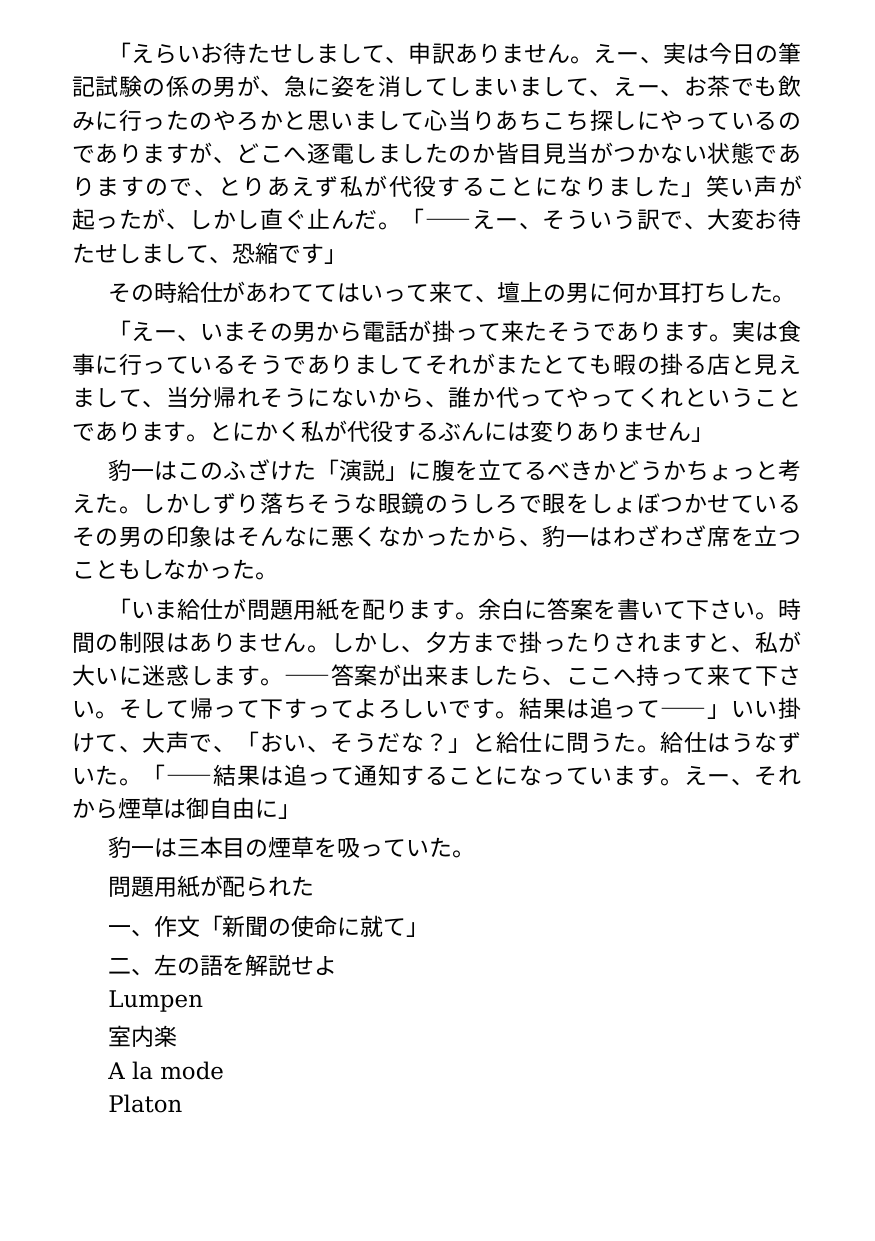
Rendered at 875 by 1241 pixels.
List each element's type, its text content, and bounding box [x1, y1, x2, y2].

text 室内楽 [72, 1019, 802, 1052]
text 豹一はこのふざけた「演説」に腹を立てるべきかどうかちょっと考えた。しかしずり落ちそうな眼鏡のうしろで眼をしょぼつかせているその男の印象はそんなに悪くなかったから、豹一はわざわざ席を立つこともしなかった。 [72, 453, 802, 586]
text Lumpen [72, 987, 802, 1013]
text 問題用紙が配られた [72, 869, 802, 902]
text 一、作文「新聞の使命に就て」 [72, 908, 802, 942]
text A la mode [72, 1058, 802, 1085]
text 豹一は三本目の煙草を吸っていた。 [72, 830, 802, 863]
text 二、左の語を解説せよ [72, 947, 802, 981]
text 「えー、いまその男から電話が掛って来たそうであります。実は食事に行っているそうでありましてそれがまたとても暇の掛る店と見えまして、当分帰れそうにないから、誰か代ってやってくれということであります。とにかく私が代役するぶんには変りありません」 [72, 314, 802, 447]
text その時給仕があわててはいって来て、壇上の男に何か耳打ちした。 [72, 274, 802, 308]
text 「いま給仕が問題用紙を配ります。余白に答案を書いて下さい。時間の制限はありません。しかし、夕方まで掛ったりされますと、私が大いに迷惑します。――答案が出来ましたら、ここへ持って来て下さい。そして帰って下すってよろしいです。結果は追って――」いい掛けて、大声で、「おい、そうだな？」と給仕に問うた。給仕はうなずいた。「――結果は追って通知することになっています。えー、それから煙草は御自由に」 [72, 591, 802, 824]
text 「えらいお待たせしまして、申訳ありません。えー、実は今日の筆記試験の係の男が、急に姿を消してしまいまして、えー、お茶でも飲みに行ったのやろかと思いまして心当りあちこち探しにやっているのでありますが、どこへ逐電しましたのか皆目見当がつかない状態でありますので、とりあえず私が代役することになりました」笑い声が起ったが、しかし直ぐ止んだ。「――えー、そういう訳で、大変お待たせしまして、恐縮です」 [72, 36, 802, 269]
text Platon [72, 1091, 802, 1118]
